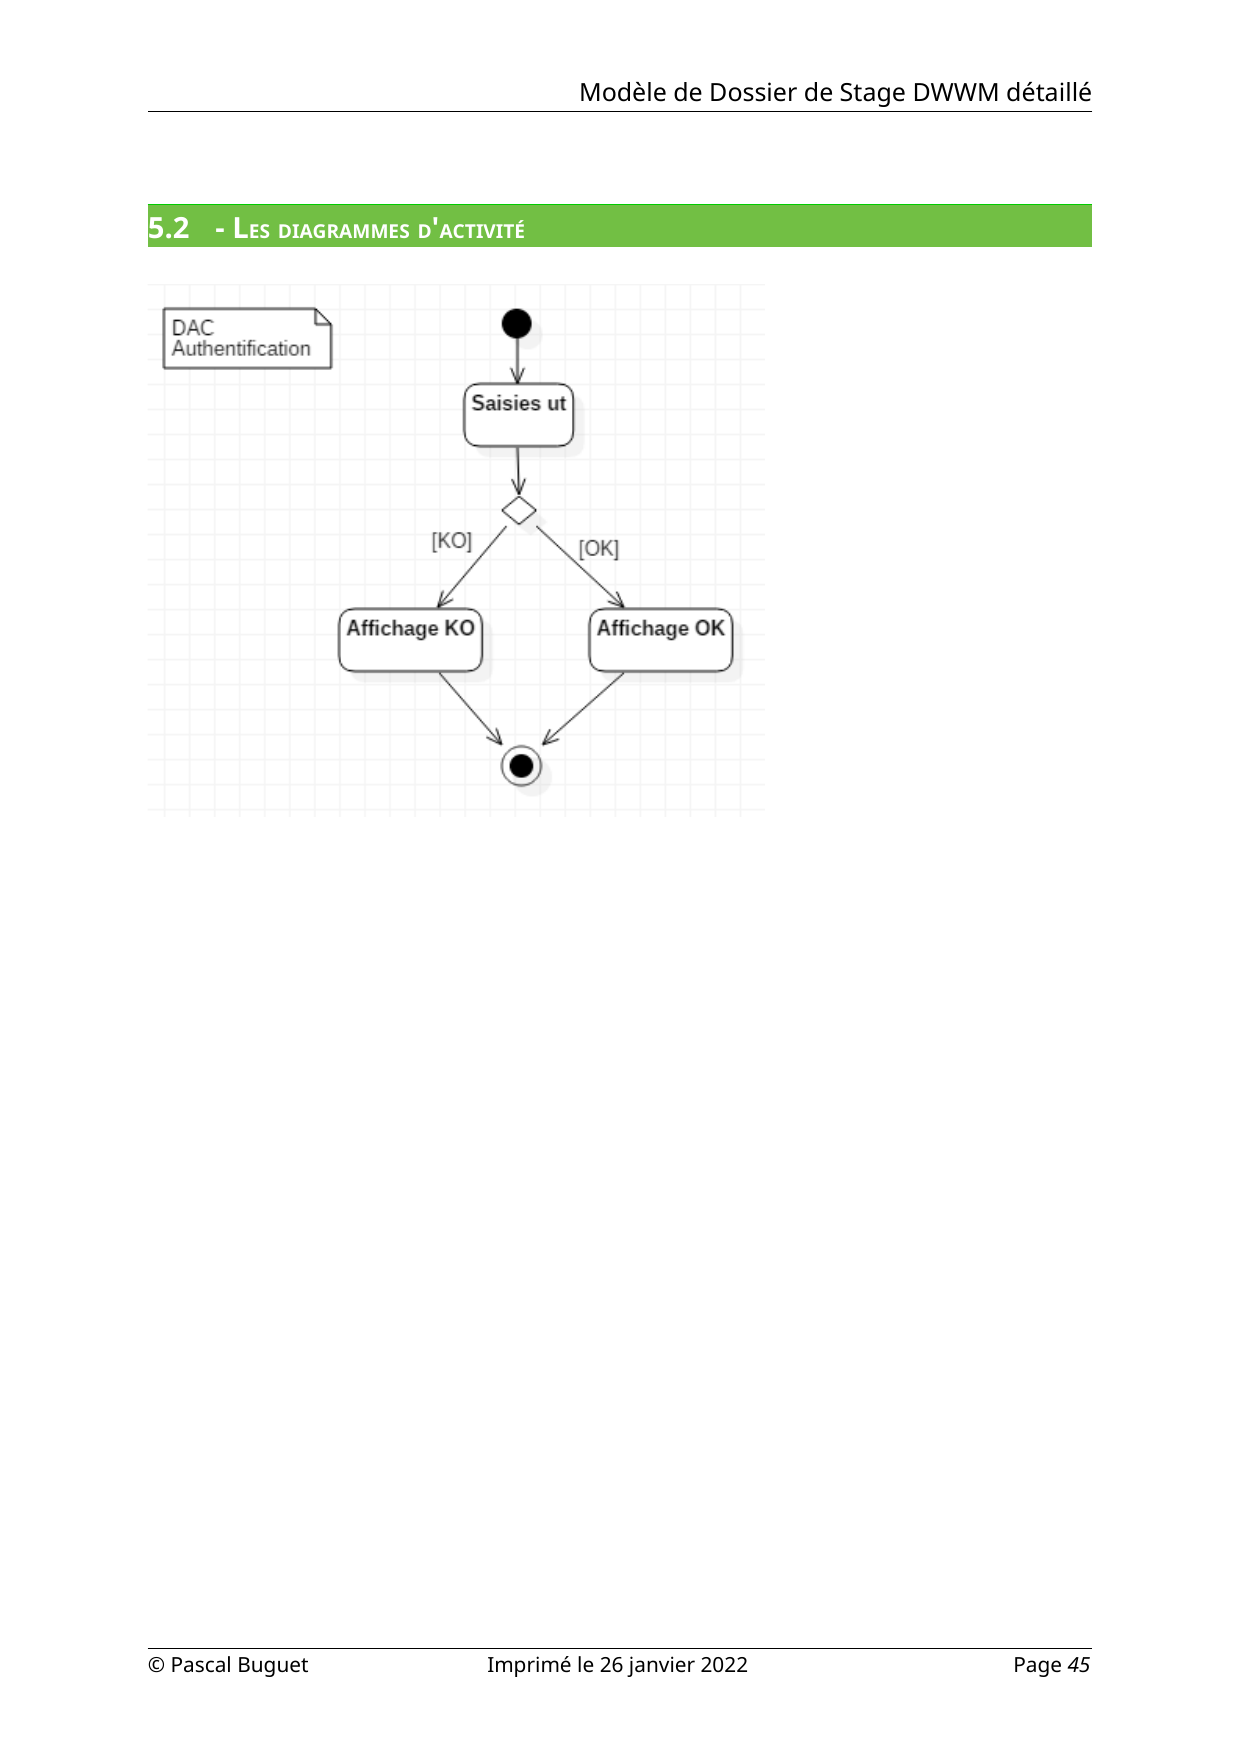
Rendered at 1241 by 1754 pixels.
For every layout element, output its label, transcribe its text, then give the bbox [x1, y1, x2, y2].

picture [147, 284, 765, 817]
subtitle - Les diagrammes d'activité [148, 205, 1092, 247]
